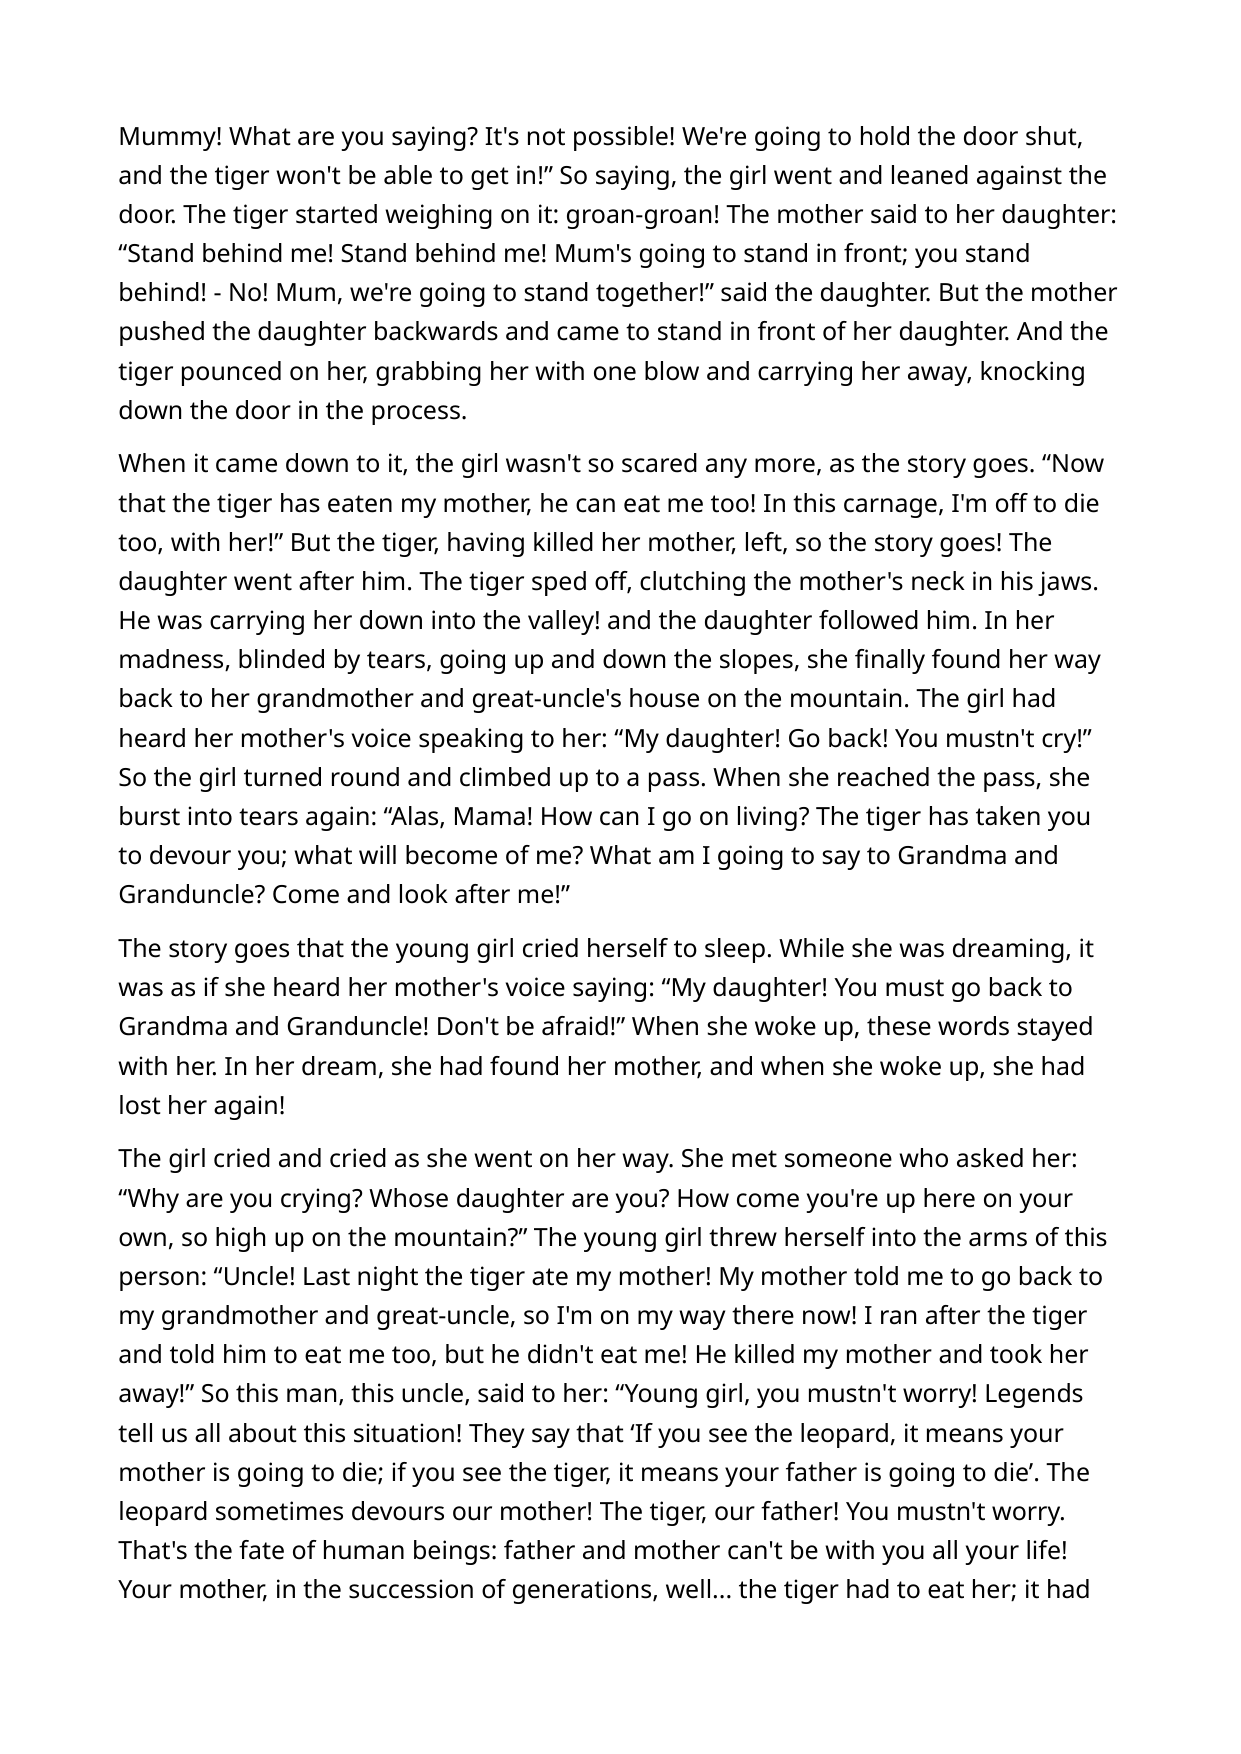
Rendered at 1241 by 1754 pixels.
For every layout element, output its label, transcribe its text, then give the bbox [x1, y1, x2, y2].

text The girl cried and cried as she went on her way. She met someone who asked her: “Why are you crying? Whose daughter are you? How come you're up here on your own, so high up on the mountain?” The young girl threw herself into the arms of this person: “Uncle! Last night the tiger ate my mother! My mother told me to go back to my grandmother and great-uncle, so I'm on my way there now! I ran after the tiger and told him to eat me too, but he didn't eat me! He killed my mother and took her away!” So this man, this uncle, said to her: “Young girl, you mustn't worry! Legends tell us all about this situation! They say that ‘If you see the leopard, it means your mother is going to die; if you see the tiger, it means your father is going to die’. The leopard sometimes devours our mother! The tiger, our father! You mustn't worry. That's the fate of human beings: father and mother can't be with you all your life! Your mother, in the succession of generations, well... the tiger had to eat her; it had [118, 1141, 1122, 1606]
text Mummy! What are you saying? It's not possible! We're going to hold the door shut, and the tiger won't be able to get in!” So saying, the girl went and leaned against the door. The tiger started weighing on it: groan-groan! The mother said to her daughter: “Stand behind me! Stand behind me! Mum's going to stand in front; you stand behind! - No! Mum, we're going to stand together!” said the daughter. But the mother pushed the daughter backwards and came to stand in front of her daughter. And the tiger pounced on her, grabbing her with one blow and carrying her away, knocking down the door in the process. [118, 118, 1122, 426]
text The story goes that the young girl cried herself to sleep. While she was dreaming, it was as if she heard her mother's voice saying: “My daughter! You must go back to Grandma and Granduncle! Don't be afraid!” When she woke up, these words stayed with her. In her dream, she had found her mother, and when she woke up, she had lost her again! [118, 931, 1122, 1121]
text When it came down to it, the girl wasn't so scared any more, as the story goes. “Now that the tiger has eaten my mother, he can eat me too! In this carnage, I'm off to die too, with her!” But the tiger, having killed her mother, left, so the story goes! The daughter went after him. The tiger sped off, clutching the mother's neck in his jaws. He was carrying her down into the valley! and the daughter followed him. In her madness, blinded by tears, going up and down the slopes, she finally found her way back to her grandmother and great-uncle's house on the mountain. The girl had heard her mother's voice speaking to her: “My daughter! Go back! You mustn't cry!” So the girl turned round and climbed up to a pass. When she reached the pass, she burst into tears again: “Alas, Mama! How can I go on living? The tiger has taken you to devour you; what will become of me? What am I going to say to Grandma and Granduncle? Come and look after me!” [118, 446, 1122, 911]
